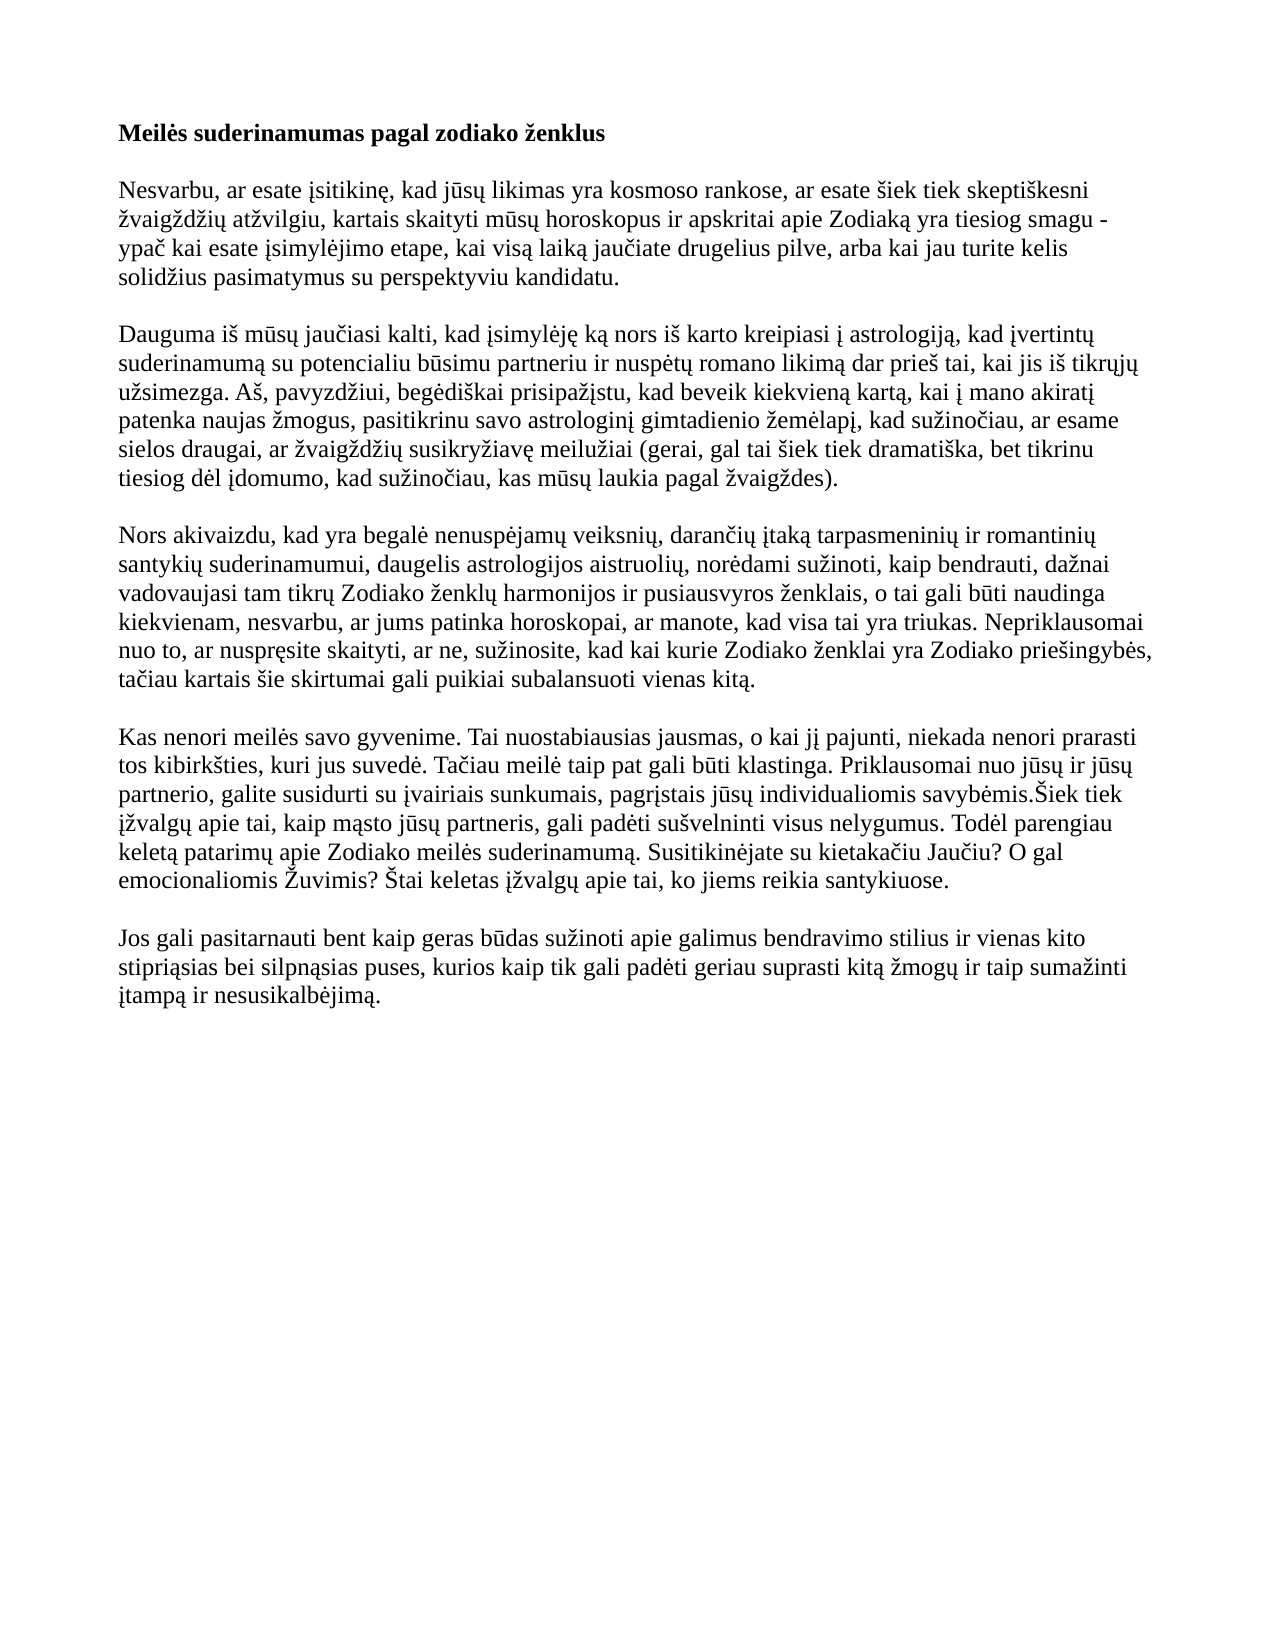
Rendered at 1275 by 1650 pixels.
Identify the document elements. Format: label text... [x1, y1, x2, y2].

text Meilės suderinamumas pagal zodiako ženklus [118, 118, 1157, 147]
text Jos gali pasitarnauti bent kaip geras būdas sužinoti apie galimus bendravimo stilius ir vienas kito stipriąsias bei silpnąsias puses, kurios kaip tik gali padėti geriau suprasti kitą žmogų ir taip sumažinti įtampą ir nesusikalbėjimą. [118, 923, 1157, 1009]
text Kas nenori meilės savo gyvenime. Tai nuostabiausias jausmas, o kai jį pajunti, niekada nenori prarasti tos kibirkšties, kuri jus suvedė. Tačiau meilė taip pat gali būti klastinga. Priklausomai nuo jūsų ir jūsų partnerio, galite susidurti su įvairiais sunkumais, pagrįstais jūsų individualiomis savybėmis.Šiek tiek įžvalgų apie tai, kaip mąsto jūsų partneris, gali padėti sušvelninti visus nelygumus. Todėl parengiau keletą patarimų apie Zodiako meilės suderinamumą. Susitikinėjate su kietakačiu Jaučiu? O gal emocionaliomis Žuvimis? Štai keletas įžvalgų apie tai, ko jiems reikia santykiuose. [118, 722, 1157, 894]
text Nors akivaizdu, kad yra begalė nenuspėjamų veiksnių, darančių įtaką tarpasmeninių ir romantinių santykių suderinamumui, daugelis astrologijos aistruolių, norėdami sužinoti, kaip bendrauti, dažnai vadovaujasi tam tikrų Zodiako ženklų harmonijos ir pusiausvyros ženklais, o tai gali būti naudinga kiekvienam, nesvarbu, ar jums patinka horoskopai, ar manote, kad visa tai yra triukas. Nepriklausomai nuo to, ar nuspręsite skaityti, ar ne, sužinosite, kad kai kurie Zodiako ženklai yra Zodiako priešingybės, tačiau kartais šie skirtumai gali puikiai subalansuoti vienas kitą. [118, 521, 1157, 693]
text Dauguma iš mūsų jaučiasi kalti, kad įsimylėję ką nors iš karto kreipiasi į astrologiją, kad įvertintų suderinamumą su potencialiu būsimu partneriu ir nuspėtų romano likimą dar prieš tai, kai jis iš tikrųjų užsimezga. Aš, pavyzdžiui, begėdiškai prisipažįstu, kad beveik kiekvieną kartą, kai į mano akiratį patenka naujas žmogus, pasitikrinu savo astrologinį gimtadienio žemėlapį, kad sužinočiau, ar esame sielos draugai, ar žvaigždžių susikryžiavę meilužiai (gerai, gal tai šiek tiek dramatiška, bet tikrinu tiesiog dėl įdomumo, kad sužinočiau, kas mūsų laukia pagal žvaigždes). [118, 319, 1157, 492]
text Nesvarbu, ar esate įsitikinę, kad jūsų likimas yra kosmoso rankose, ar esate šiek tiek skeptiškesni žvaigždžių atžvilgiu, kartais skaityti mūsų horoskopus ir apskritai apie Zodiaką yra tiesiog smagu - ypač kai esate įsimylėjimo etape, kai visą laiką jaučiate drugelius pilve, arba kai jau turite kelis solidžius pasimatymus su perspektyviu kandidatu. [118, 176, 1157, 291]
